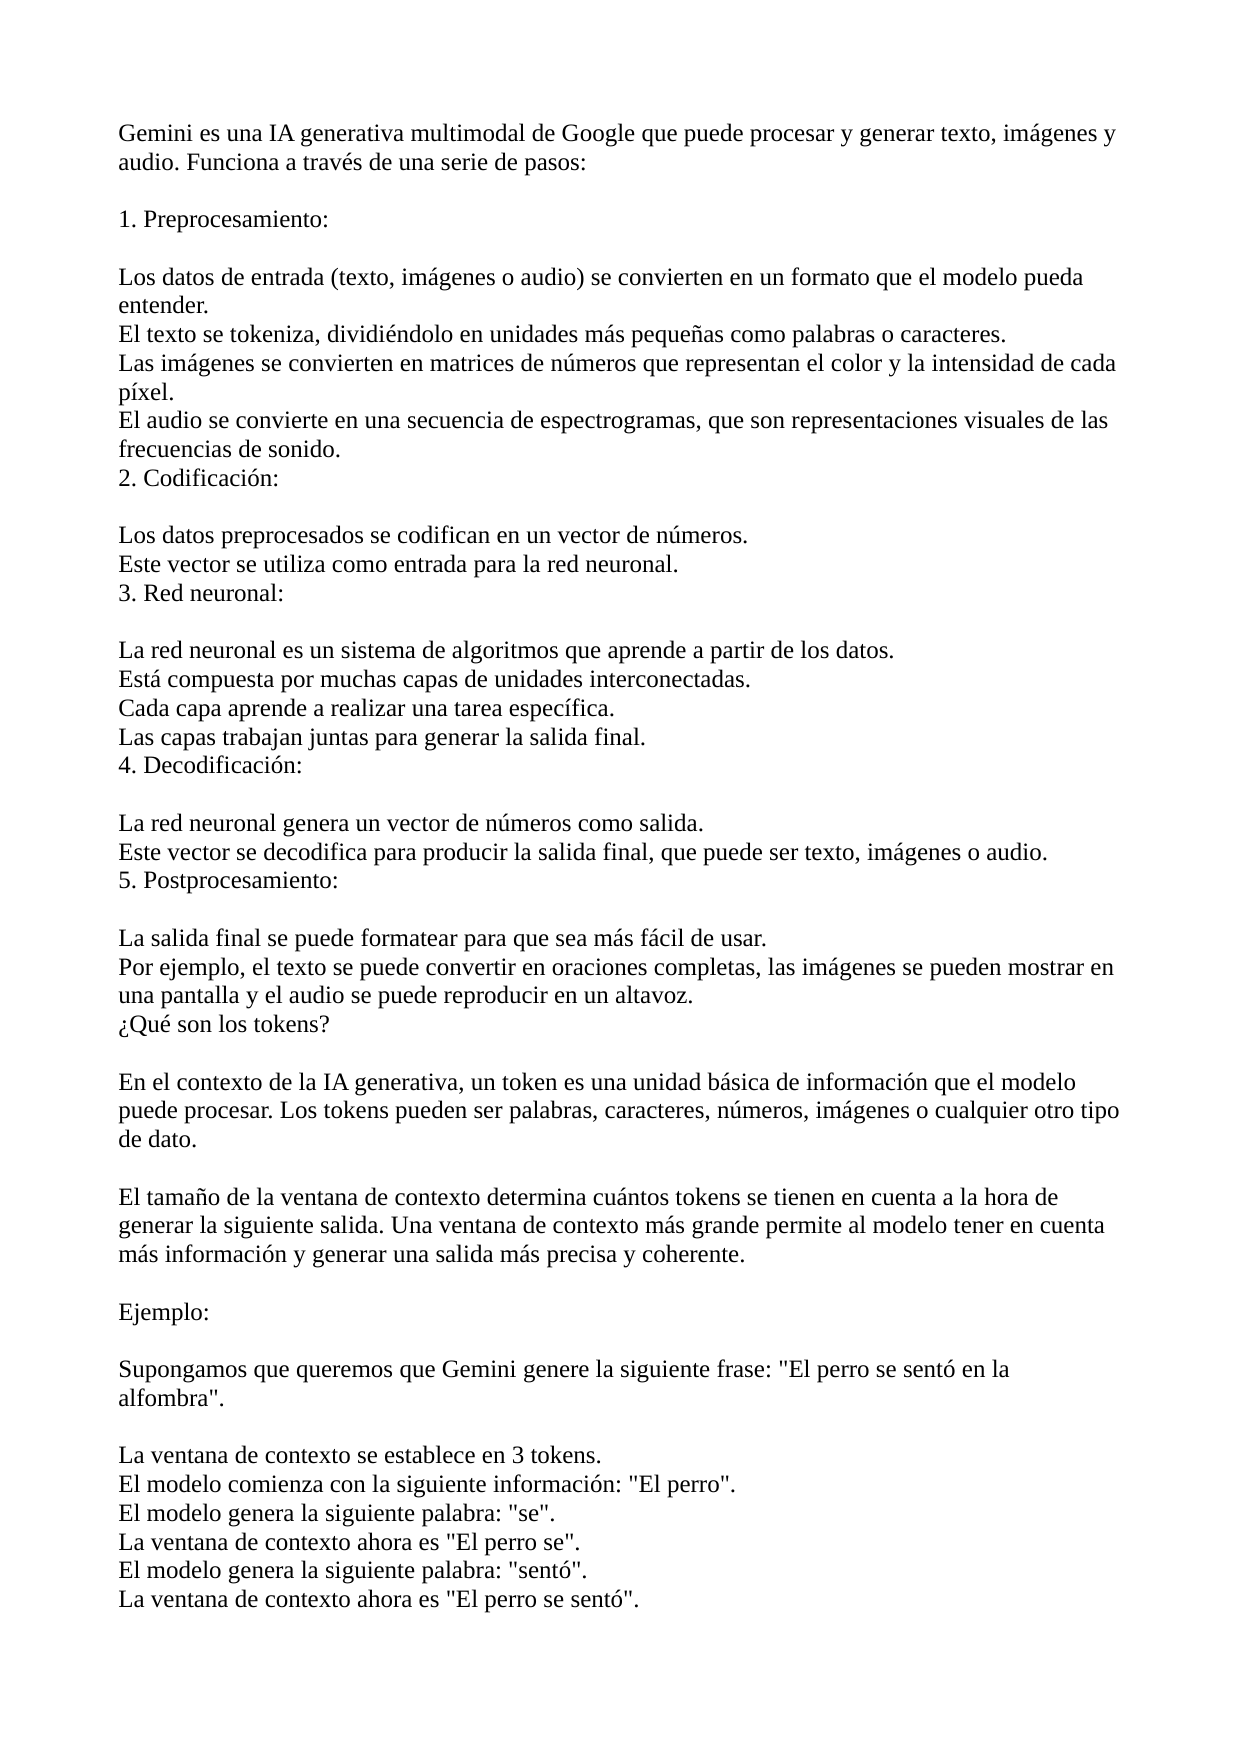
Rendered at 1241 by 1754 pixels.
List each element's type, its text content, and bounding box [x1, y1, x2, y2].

text El modelo genera la siguiente palabra: "sentó". [118, 1556, 1122, 1584]
text La ventana de contexto se establece en 3 tokens. [118, 1441, 1122, 1469]
text 4. Decodificación: [118, 751, 1122, 779]
text El tamaño de la ventana de contexto determina cuántos tokens se tienen en cuenta a la hora de generar la siguiente salida. Una ventana de contexto más grande permite al modelo tener en cuenta más información y generar una salida más precisa y coherente. [118, 1182, 1122, 1268]
text El texto se tokeniza, dividiéndolo en unidades más pequeñas como palabras o caracteres. [118, 319, 1122, 348]
text 2. Codificación: [118, 463, 1122, 492]
text Supongamos que queremos que Gemini genere la siguiente frase: "El perro se sentó en la alfombra". [118, 1354, 1122, 1412]
text La salida final se puede formatear para que sea más fácil de usar. [118, 923, 1122, 952]
text Este vector se decodifica para producir la salida final, que puede ser texto, imágenes o audio. [118, 837, 1122, 866]
text Por ejemplo, el texto se puede convertir en oraciones completas, las imágenes se pueden mostrar en una pantalla y el audio se puede reproducir en un altavoz. [118, 952, 1122, 1009]
text 1. Preprocesamiento: [118, 204, 1122, 233]
text Los datos preprocesados se codifican en un vector de números. [118, 521, 1122, 549]
text Este vector se utiliza como entrada para la red neuronal. [118, 549, 1122, 578]
text Los datos de entrada (texto, imágenes o audio) se convierten en un formato que el modelo pueda entender. [118, 262, 1122, 319]
text El modelo comienza con la siguiente información: "El perro". [118, 1469, 1122, 1498]
text El modelo genera la siguiente palabra: "se". [118, 1498, 1122, 1527]
text Está compuesta por muchas capas de unidades interconectadas. [118, 664, 1122, 693]
text La ventana de contexto ahora es "El perro se". [118, 1527, 1122, 1556]
text La ventana de contexto ahora es "El perro se sentó". [118, 1584, 1122, 1613]
text Gemini es una IA generativa multimodal de Google que puede procesar y generar texto, imágenes y audio. Funciona a través de una serie de pasos: [118, 118, 1122, 176]
text 5. Postprocesamiento: [118, 866, 1122, 894]
text La red neuronal es un sistema de algoritmos que aprende a partir de los datos. [118, 636, 1122, 664]
text Las imágenes se convierten en matrices de números que representan el color y la intensidad de cada píxel. [118, 348, 1122, 406]
text En el contexto de la IA generativa, un token es una unidad básica de información que el modelo puede procesar. Los tokens pueden ser palabras, caracteres, números, imágenes o cualquier otro tipo de dato. [118, 1067, 1122, 1153]
text Ejemplo: [118, 1297, 1122, 1326]
text Las capas trabajan juntas para generar la salida final. [118, 722, 1122, 751]
text El audio se convierte en una secuencia de espectrogramas, que son representaciones visuales de las frecuencias de sonido. [118, 406, 1122, 463]
text Cada capa aprende a realizar una tarea específica. [118, 693, 1122, 722]
text La red neuronal genera un vector de números como salida. [118, 808, 1122, 837]
text 3. Red neuronal: [118, 578, 1122, 607]
text ¿Qué son los tokens? [118, 1009, 1122, 1038]
